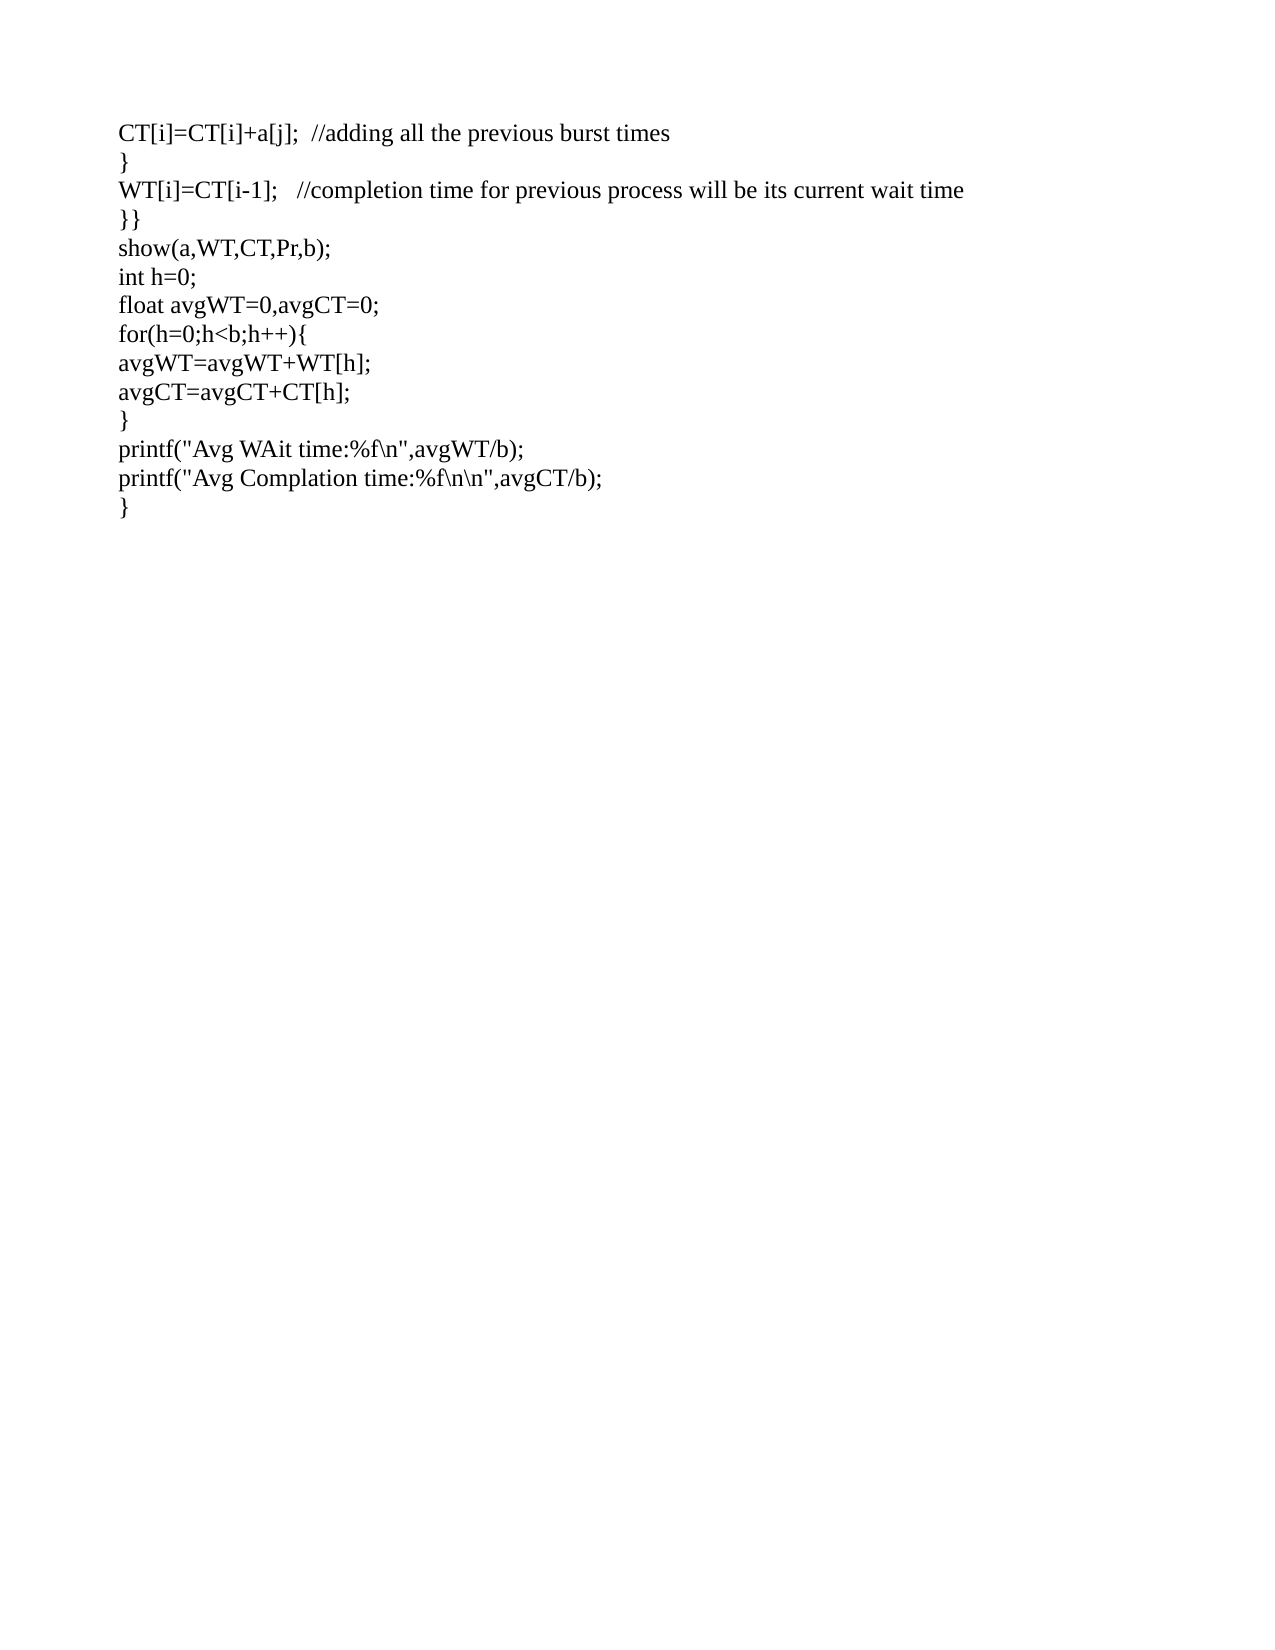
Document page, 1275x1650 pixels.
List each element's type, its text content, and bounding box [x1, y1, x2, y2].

text show(a,WT,CT,Pr,b); [118, 233, 1157, 262]
text int h=0; [118, 262, 1157, 291]
text avgWT=avgWT+WT[h]; [118, 348, 1157, 377]
text for(h=0;h<b;h++){ [118, 319, 1157, 348]
text CT[i]=CT[i]+a[j]; //adding all the previous burst times [118, 118, 1157, 147]
text }} [118, 204, 1157, 233]
text } [118, 147, 1157, 176]
text } [118, 406, 1157, 434]
text printf("Avg Complation time:%f\n\n",avgCT/b); [118, 463, 1157, 492]
text printf("Avg WAit time:%f\n",avgWT/b); [118, 434, 1157, 463]
text float avgWT=0,avgCT=0; [118, 291, 1157, 319]
text avgCT=avgCT+CT[h]; [118, 377, 1157, 406]
text } [118, 492, 1157, 521]
text WT[i]=CT[i-1]; //completion time for previous process will be its current wait time [118, 176, 1157, 204]
